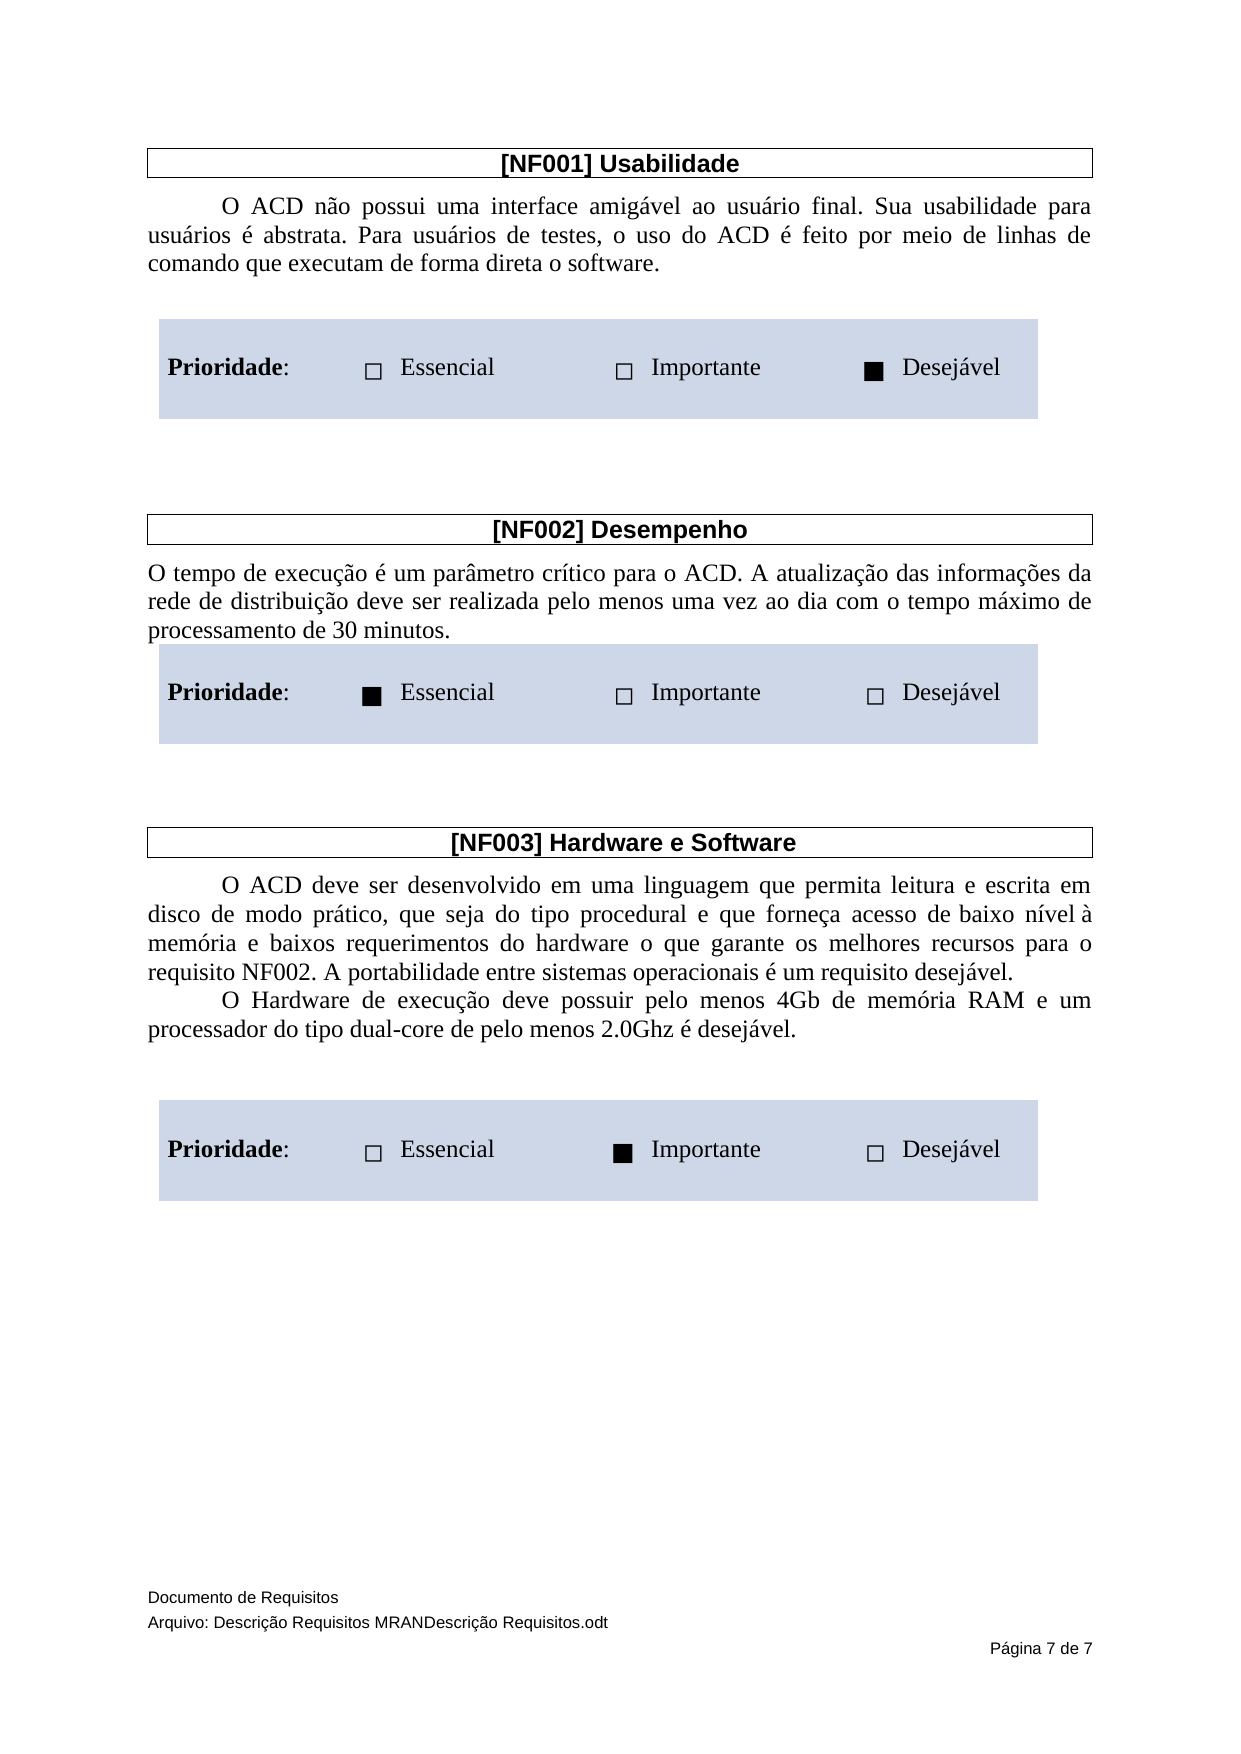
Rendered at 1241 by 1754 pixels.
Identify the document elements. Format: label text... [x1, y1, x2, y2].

subtitle [NF002] Desempenho [148, 515, 1092, 544]
table_header Importante [643, 644, 849, 744]
table_header Desejável [894, 1100, 1038, 1201]
text O ACD deve ser desenvolvido em uma linguagem que permita leitura e escrita em disco de modo prático, que seja do tipo procedural e que forneça acesso de baixo nível à memória e baixos requerimentos do hardware o que garante os melhores recursos para o requisito NF002. A portabilidade entre sistemas operacionais é um requisito desejável. [148, 870, 1092, 985]
text O tempo de execução é um parâmetro crítico para o ACD. A atualização das informações da rede de distribuição deve ser realizada pelo menos uma vez ao dia com o tempo máximo de processamento de 30 minutos. [148, 558, 1092, 644]
table_header ■ [348, 644, 392, 744]
table_header Prioridade: [159, 319, 347, 419]
table_header ■ [599, 1100, 643, 1201]
table_header ◻ [850, 644, 894, 744]
table_header Importante [643, 319, 849, 419]
table_header ■ [850, 319, 894, 419]
table_header Essencial [392, 319, 598, 419]
table_header ◻ [599, 644, 643, 744]
text O Hardware de execução deve possuir pelo menos 4Gb de memória RAM e um processador do tipo dual-core de pelo menos 2.0Ghz é desejável. [148, 985, 1092, 1043]
table_header Importante [643, 1100, 849, 1201]
table_header ◻ [348, 319, 392, 419]
table_header Essencial [392, 644, 598, 744]
table_header Prioridade: [159, 1100, 347, 1201]
table_header ◻ [850, 1100, 894, 1201]
table_header Desejável [894, 644, 1038, 744]
table_header Essencial [392, 1100, 598, 1201]
table_header Prioridade: [159, 644, 347, 744]
subtitle [NF001] Usabilidade [148, 149, 1092, 177]
table_header ◻ [599, 319, 643, 419]
table_header Desejável [894, 319, 1038, 419]
table_header ◻ [348, 1100, 392, 1201]
text O ACD não possui uma interface amigável ao usuário final. Sua usabilidade para usuários é abstrata. Para usuários de testes, o uso do ACD é feito por meio de linhas de comando que executam de forma direta o software. [148, 191, 1092, 277]
subtitle [NF003] Hardware e Software [148, 828, 1092, 857]
